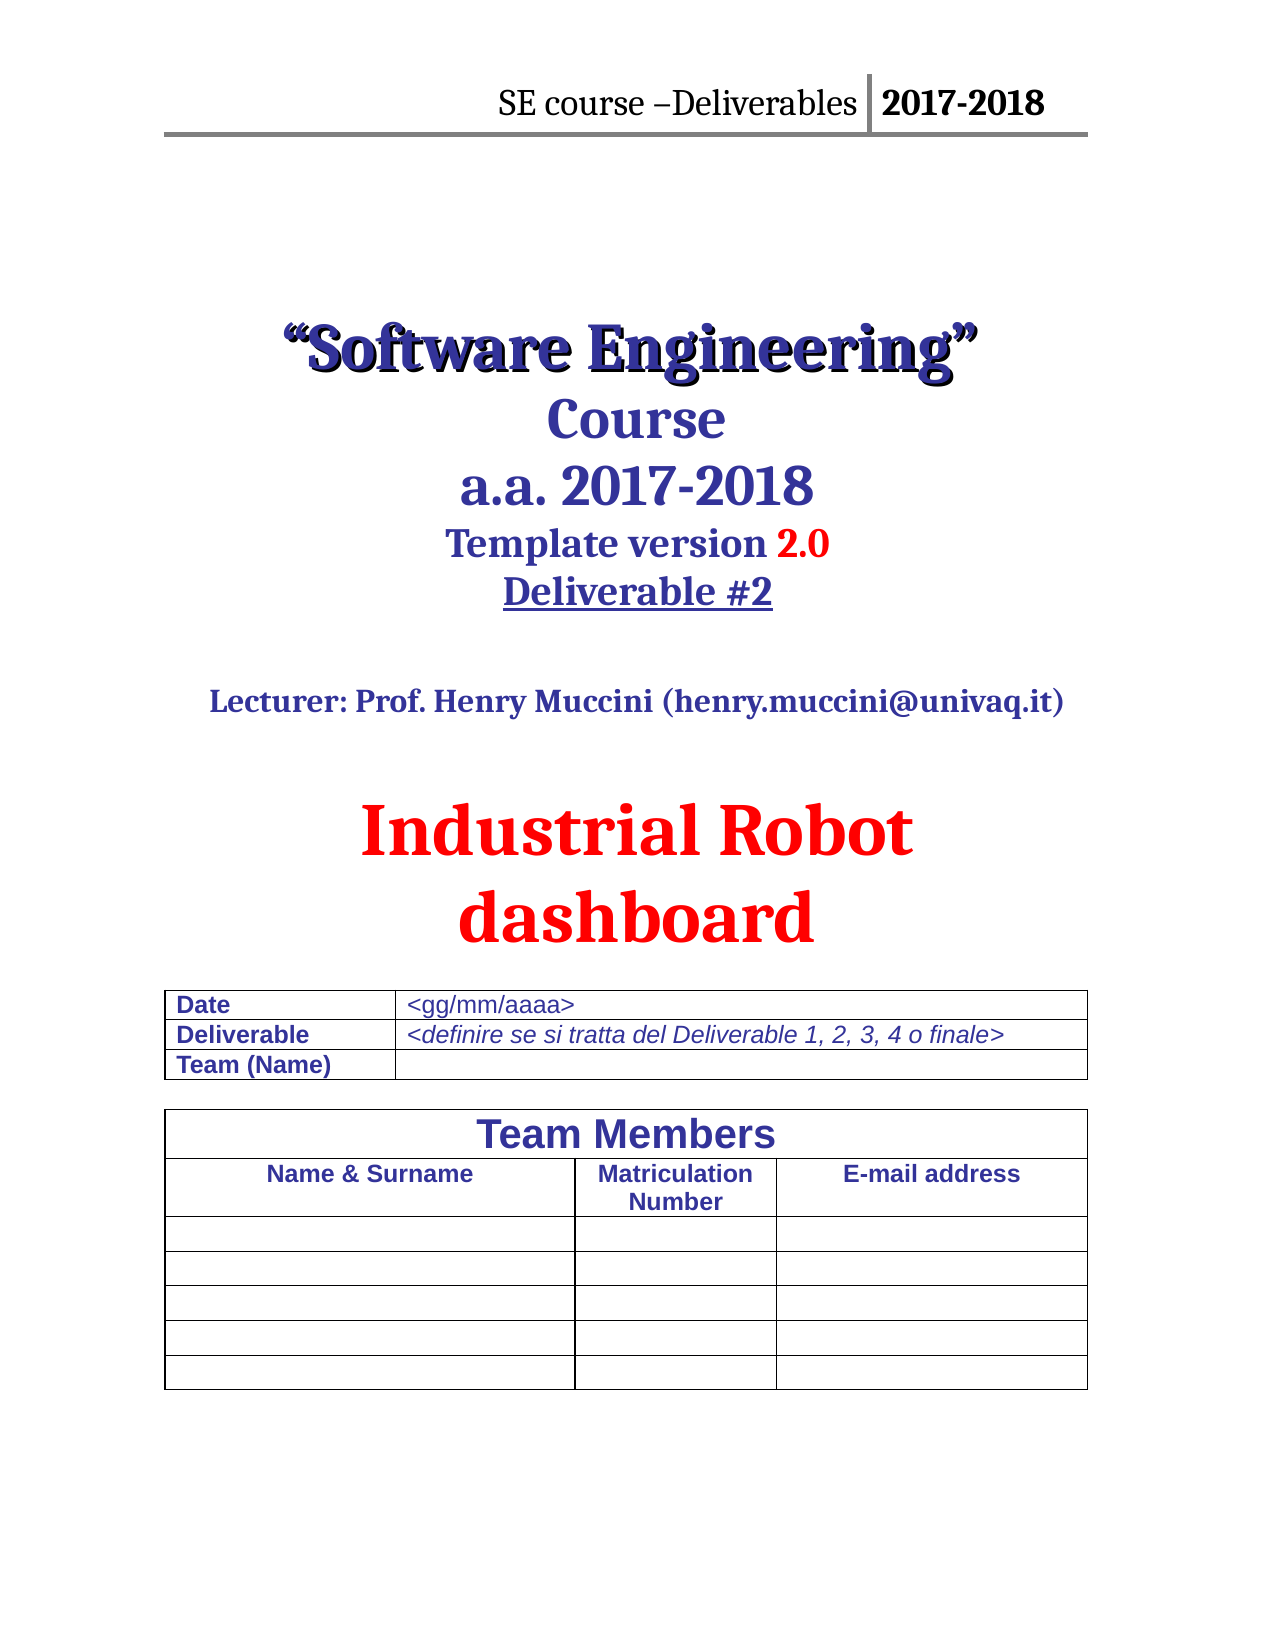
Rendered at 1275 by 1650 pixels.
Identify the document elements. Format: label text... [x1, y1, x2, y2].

table_cell [576, 1356, 776, 1389]
table_cell [576, 1286, 776, 1320]
table_cell <definire se si tratta del Deliverable 1, 2, 3, 4 o finale> [396, 1020, 1087, 1049]
text a.a. 2017-2018 [187, 453, 1087, 520]
text “Software Engineering” [187, 309, 1087, 386]
table_cell Team (Name) [166, 1050, 395, 1079]
table_cell Matriculation Number [576, 1159, 776, 1216]
table_cell [396, 1050, 1087, 1079]
text Template version 2.0 [187, 520, 1087, 568]
table_cell [777, 1286, 1087, 1320]
table_cell Deliverable [166, 1020, 395, 1049]
table_cell [166, 1252, 574, 1285]
table_cell [777, 1356, 1087, 1389]
table_header Team Members [166, 1110, 1087, 1158]
table_cell Name & Surname [166, 1159, 574, 1216]
text Deliverable #2 [187, 568, 1087, 616]
table_cell [576, 1217, 776, 1251]
table_header <gg/mm/aaaa> [396, 991, 1087, 1019]
table_cell E-mail address [777, 1159, 1087, 1216]
text Industrial Robot dashboard [187, 788, 1087, 989]
table_header Date [166, 991, 395, 1019]
table_cell [576, 1252, 776, 1285]
table_cell [166, 1286, 574, 1320]
table_cell [576, 1321, 776, 1354]
table_cell [166, 1217, 574, 1251]
table_cell [777, 1252, 1087, 1285]
table_cell [777, 1321, 1087, 1354]
table_cell [166, 1356, 574, 1389]
text Lecturer: Prof. Henry Muccini (henry.muccini@univaq.it) [187, 683, 1087, 721]
text Course [187, 386, 1087, 453]
table_cell [166, 1321, 574, 1354]
table_cell [777, 1217, 1087, 1251]
